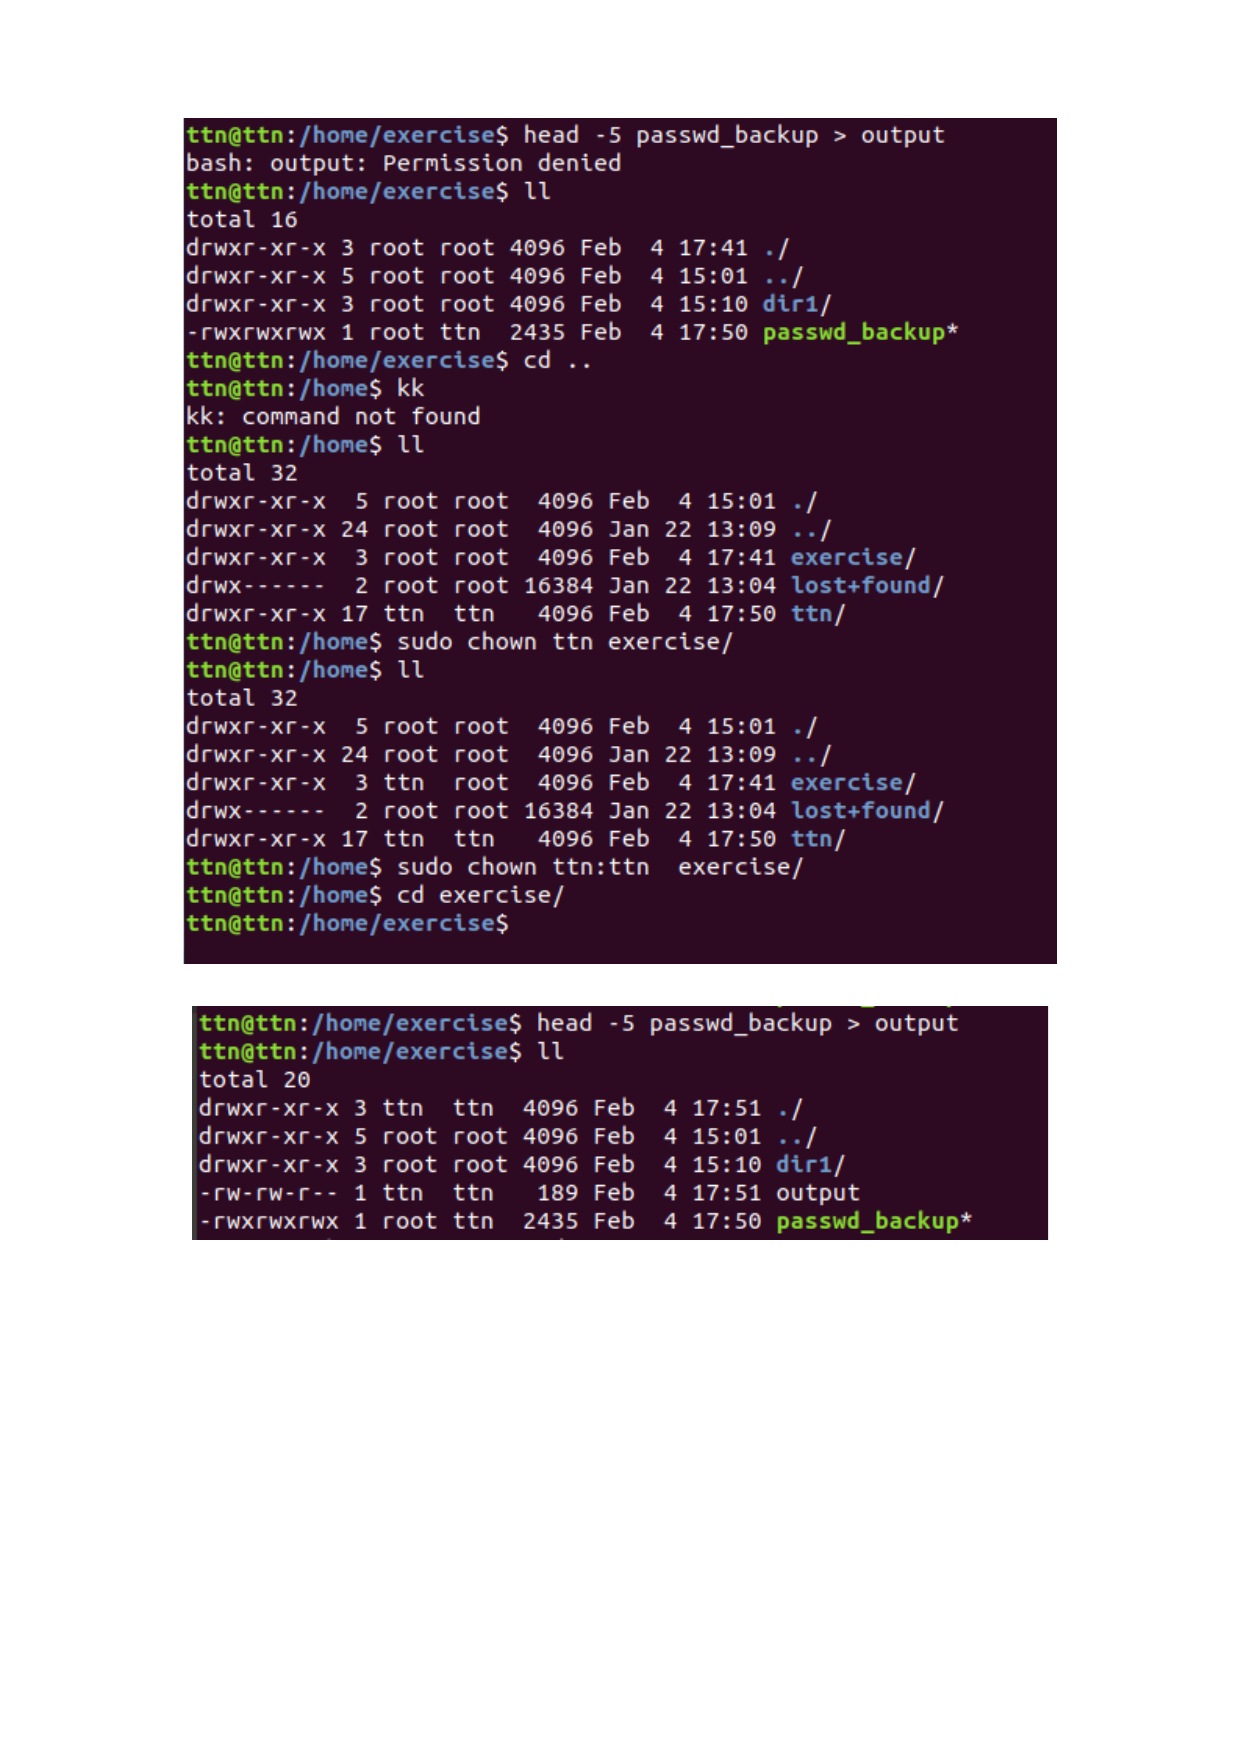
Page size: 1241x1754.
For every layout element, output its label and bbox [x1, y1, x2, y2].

picture [183, 118, 1057, 964]
picture [192, 1006, 1049, 1240]
